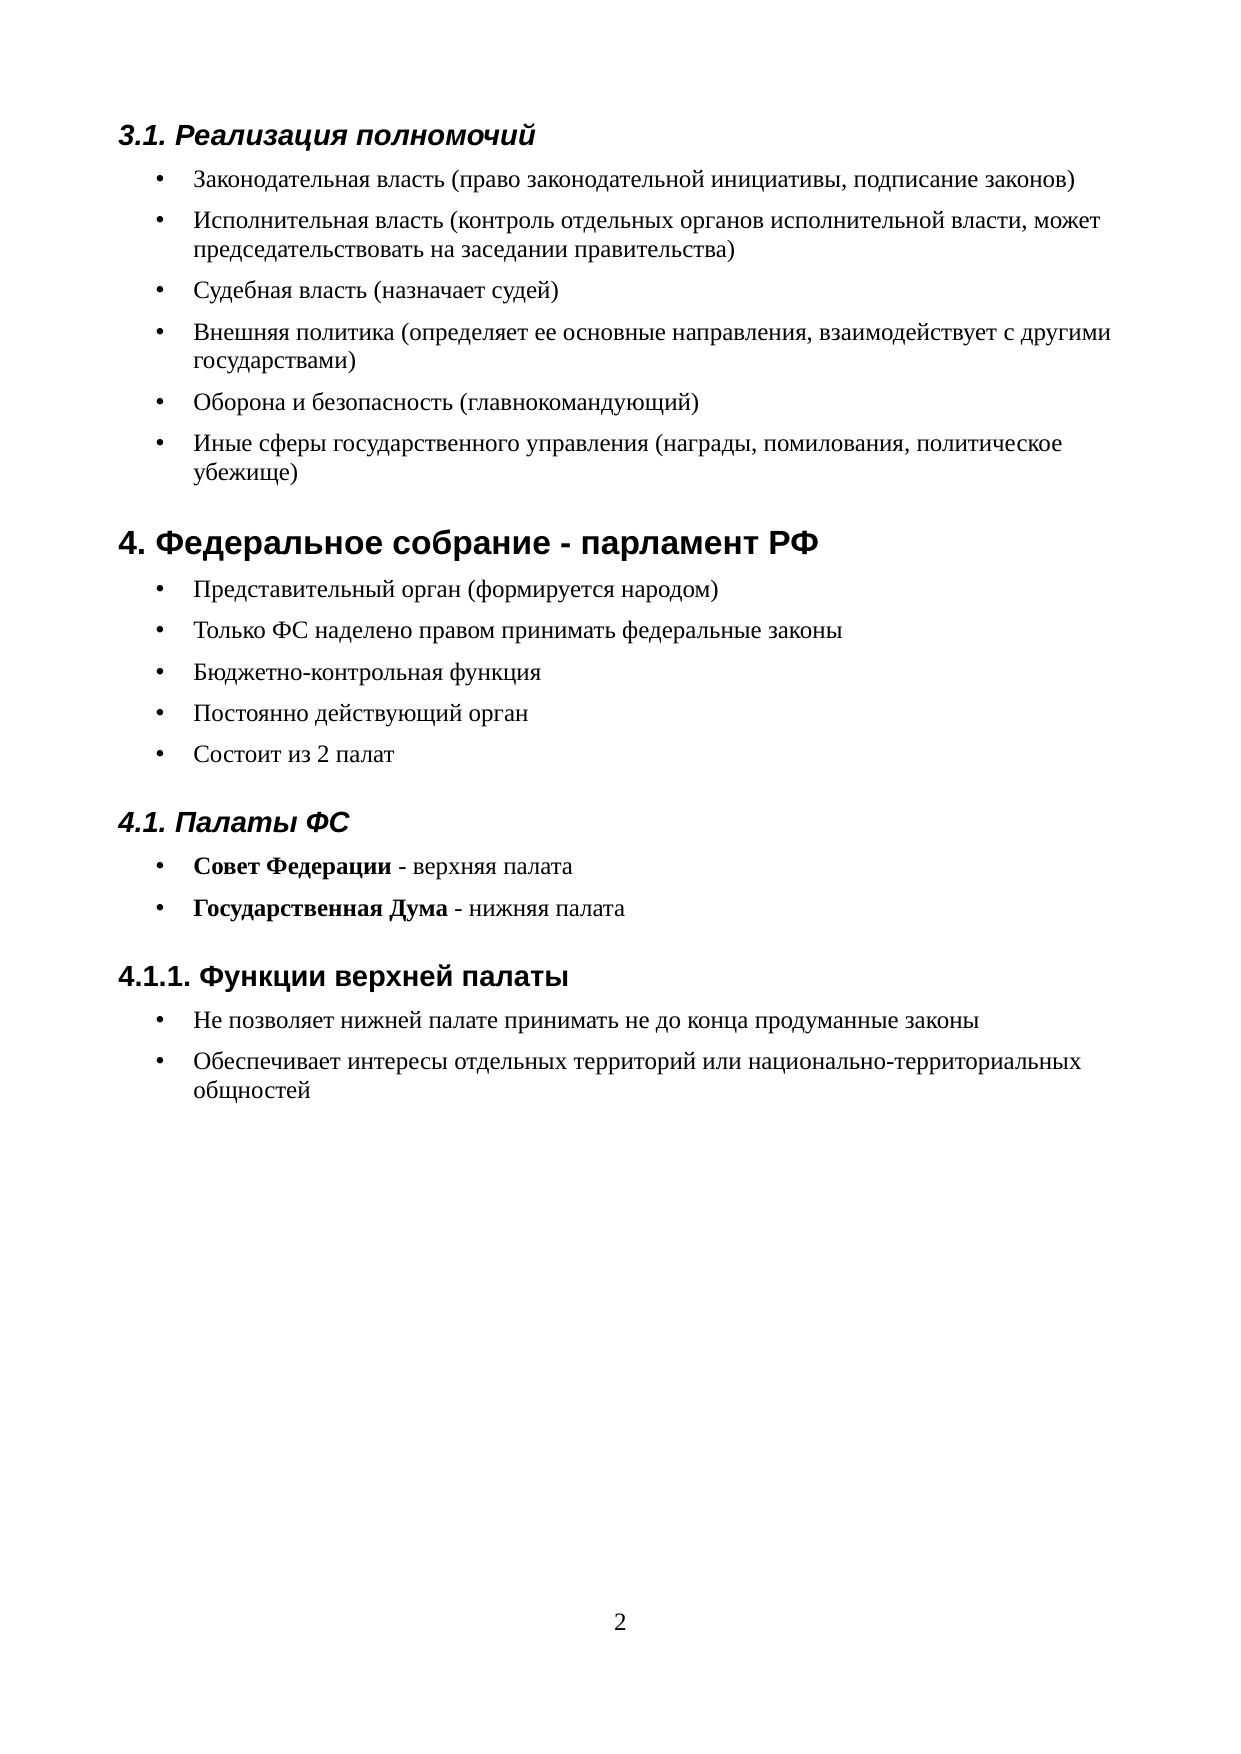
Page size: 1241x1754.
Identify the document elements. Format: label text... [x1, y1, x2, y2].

list Судебная власть (назначает судей) [156, 275, 1122, 304]
subtitle Федеральное собрание - парламент РФ [118, 523, 1122, 562]
list Государственная Дума - нижняя палата [156, 893, 1122, 921]
list Совет Федерации - верхняя палата [156, 851, 1122, 880]
list Законодательная власть (право законодательной инициативы, подписание законов) [156, 164, 1122, 193]
subtitle Функции верхней палаты [118, 959, 1122, 992]
list Бюджетно-контрольная функция [156, 657, 1122, 685]
list Исполнительная власть (контроль отдельных органов исполнительной власти, может председательствовать на заседании правительства) [156, 205, 1122, 263]
list Не позволяет нижней палате принимать не до конца продуманные законы [156, 1005, 1122, 1034]
subtitle Палаты ФС [118, 805, 1122, 839]
list Постоянно действующий орган [156, 698, 1122, 727]
list Иные сферы государственного управления (награды, помилования, политическое убежище) [156, 428, 1122, 485]
list Внешняя политика (определяет ее основные направления, взаимодействует с другими государствами) [156, 317, 1122, 374]
list Оборона и безопасность (главнокомандующий) [156, 387, 1122, 415]
list Состоит из 2 палат [156, 739, 1122, 768]
list Представительный орган (формируется народом) [156, 574, 1122, 603]
subtitle Реализация полномочий [118, 118, 1122, 152]
list Только ФС наделено правом принимать федеральные законы [156, 615, 1122, 644]
list Обеспечивает интересы отдельных территорий или национально-территориальных общностей [156, 1046, 1122, 1104]
